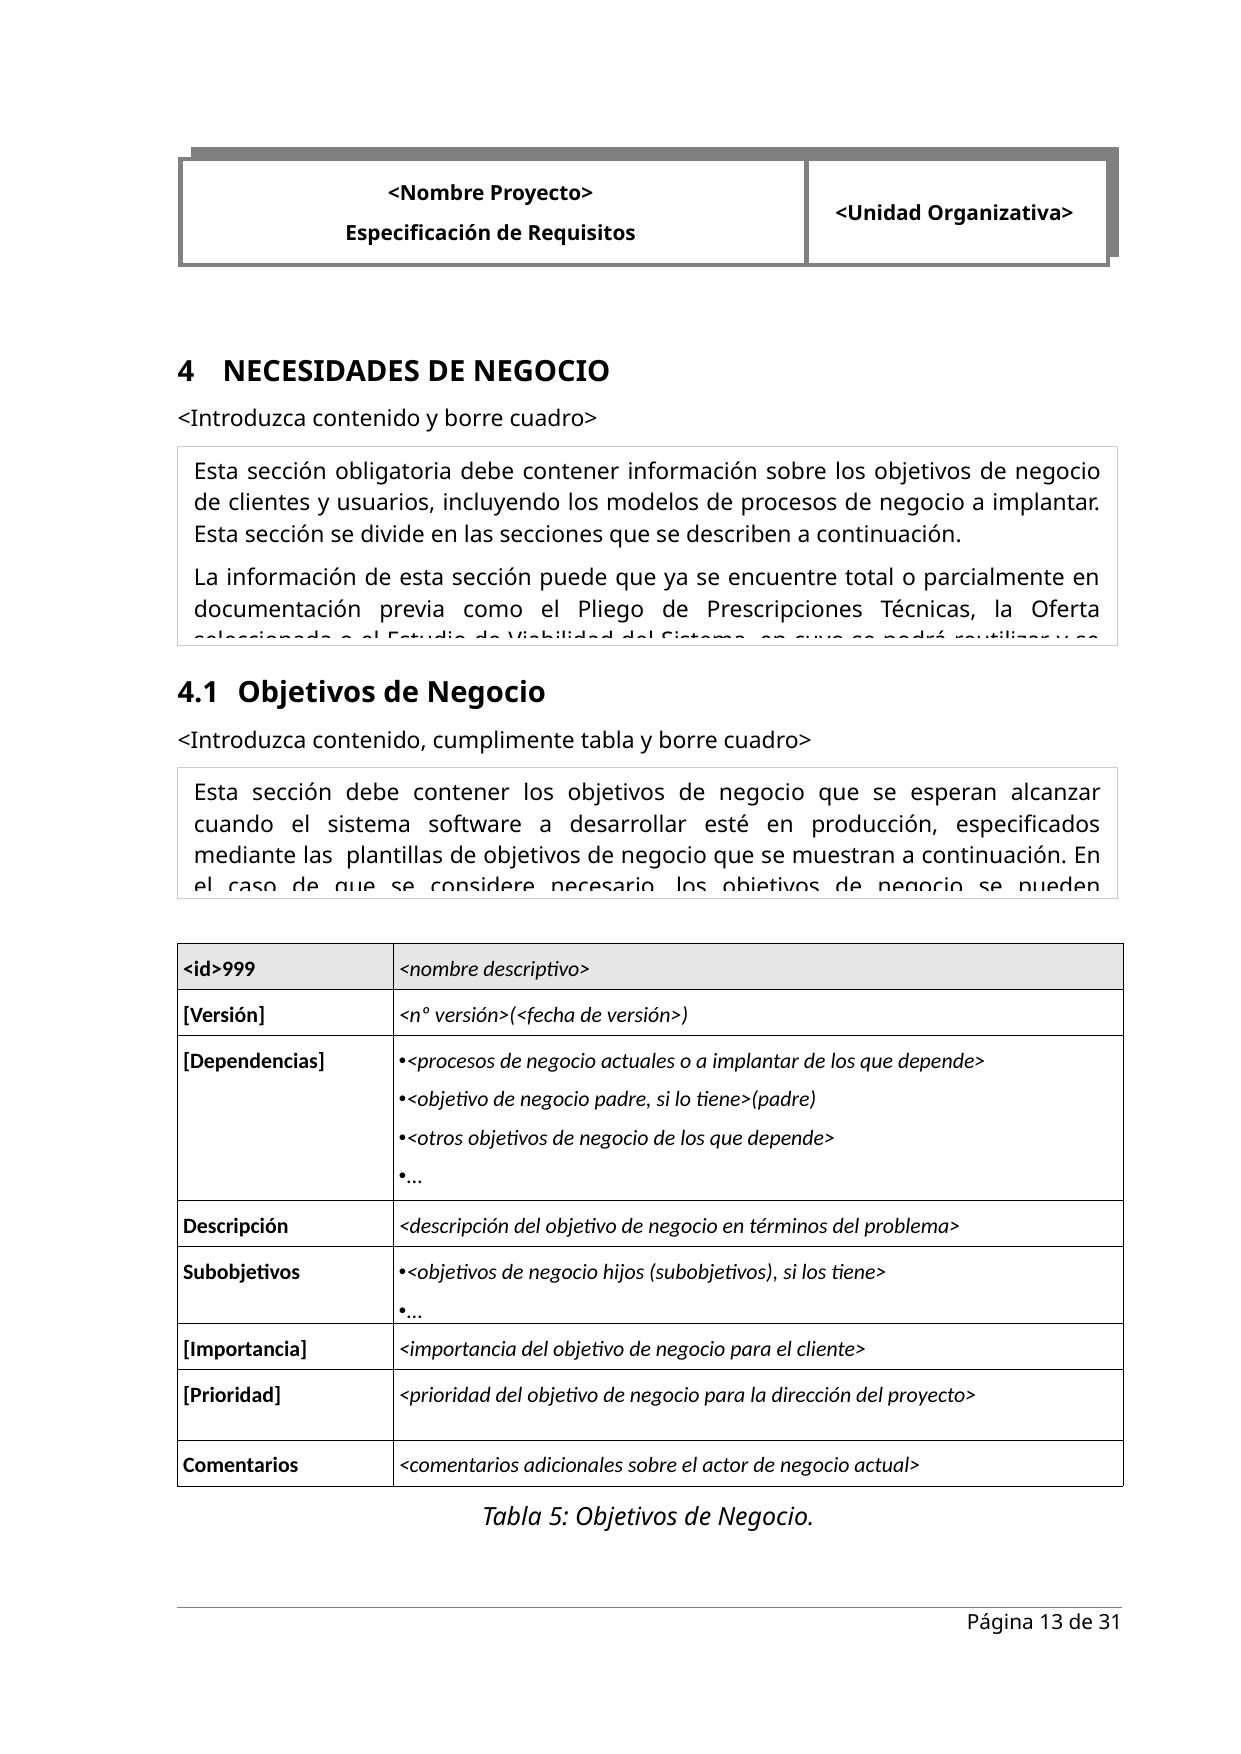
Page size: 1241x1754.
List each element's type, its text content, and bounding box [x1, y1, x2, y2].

table_cell <procesos de negocio actuales o a implantar de los que depende> <objetivo de negocio padre, si lo tiene>(padre) <otros objetivos de negocio de los que depende> ... [394, 1036, 1123, 1200]
table_cell <objetivos de negocio hijos (subobjetivos), si los tiene> ... [394, 1247, 1123, 1323]
table_header <nombre descriptivo> [394, 944, 1123, 989]
table_cell Descripción [178, 1201, 393, 1246]
text Esta sección obligatoria debe contener información sobre los objetivos de negocio de clientes y usuarios, incluyendo los modelos de procesos de negocio a implantar. Esta sección se divide en las secciones que se describen a continuación. [194, 455, 1101, 549]
table_cell [Prioridad] [178, 1370, 393, 1440]
table_cell [Versión] [178, 990, 393, 1035]
table_cell <descripción del objetivo de negocio en términos del problema> [394, 1201, 1123, 1246]
table_cell [Importancia] [178, 1324, 393, 1369]
subtitle Objetivos de Negocio [177, 671, 1122, 711]
subtitle NECESIDADES DE NEGOCIO [177, 350, 1122, 390]
text Tabla 5: Objetivos de Negocio. [177, 1498, 1122, 1533]
table_cell <prioridad del objetivo de negocio para la dirección del proyecto> [394, 1370, 1123, 1440]
table_cell <importancia del objetivo de negocio para el cliente> [394, 1324, 1123, 1369]
table_cell Subobjetivos [178, 1247, 393, 1323]
table_cell <comentarios adicionales sobre el actor de negocio actual> [394, 1441, 1123, 1486]
table_header <id>999 [178, 944, 393, 989]
table_cell <nº versión>(<fecha de versión>) [394, 990, 1123, 1035]
text <Introduzca contenido y borre cuadro> [177, 402, 1122, 433]
text Esta sección debe contener los objetivos de negocio que se esperan alcanzar cuando el sistema software a desarrollar esté en producción, especificados mediante las plantillas de objetivos de negocio que se muestran a continuación. En el caso de que se considere necesario, los objetivos de negocio se pueden descomponer jerárquicamente para facilitar su comprensión y representar dicha jerarquía de forma gráfica. [194, 776, 1101, 890]
table_cell Comentarios [178, 1441, 393, 1486]
table_cell [Dependencias] [178, 1036, 393, 1200]
text <Introduzca contenido, cumplimente tabla y borre cuadro> [177, 723, 1122, 755]
text La información de esta sección puede que ya se encuentre total o parcialmente en documentación previa como el Pliego de Prescripciones Técnicas, la Oferta seleccionada o el Estudio de Viabilidad del Sistema, en cuyo se podrá reutilizar y se hará referencia a dichos documentos como fuente de la misma. [194, 561, 1101, 637]
